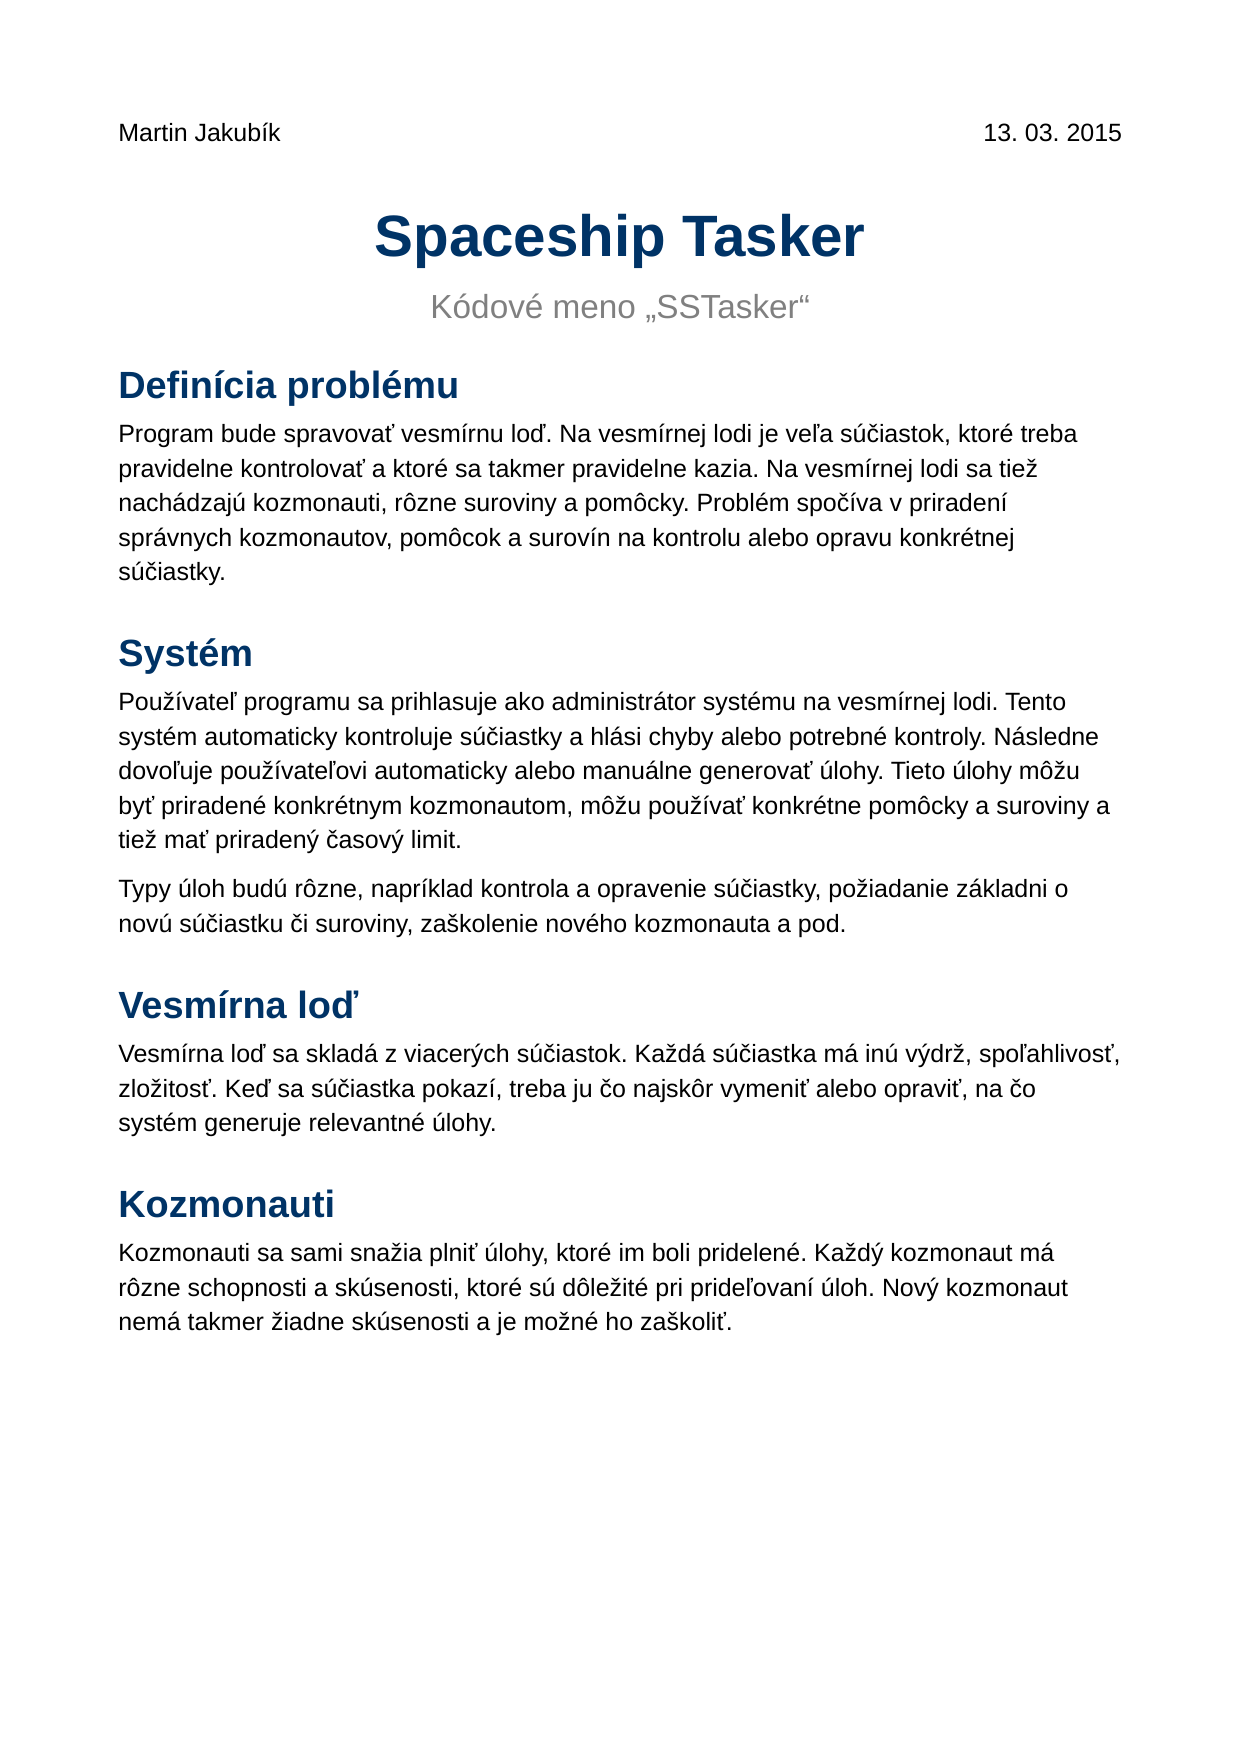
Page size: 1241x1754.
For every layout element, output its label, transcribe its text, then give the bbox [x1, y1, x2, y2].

title Spaceship Tasker [118, 201, 1122, 268]
subtitle Vesmírna loď [118, 983, 1122, 1027]
text Program bude spravovať vesmírnu loď. Na vesmírnej lodi je veľa súčiastok, ktoré treba pravidelne kontrolovať a ktoré sa takmer pravidelne kazia. Na vesmírnej lodi sa tiež nachádzajú kozmonauti, rôzne suroviny a pomôcky. Problém spočíva v priradení správnych kozmonautov, pomôcok a surovín na kontrolu alebo opravu konkrétnej súčiastky. [118, 419, 1122, 586]
text Kozmonauti sa sami snažia plniť úlohy, ktoré im boli pridelené. Každý kozmonaut má rôzne schopnosti a skúsenosti, ktoré sú dôležité pri prideľovaní úloh. Nový kozmonaut nemá takmer žiadne skúsenosti a je možné ho zaškoliť. [118, 1238, 1122, 1336]
text Vesmírna loď sa skladá z viacerých súčiastok. Každá súčiastka má inú výdrž, spoľahlivosť, zložitosť. Keď sa súčiastka pokazí, treba ju čo najskôr vymeniť alebo opraviť, na čo systém generuje relevantné úlohy. [118, 1039, 1122, 1137]
text Používateľ programu sa prihlasuje ako administrátor systému na vesmírnej lodi. Tento systém automaticky kontroluje súčiastky a hlási chyby alebo potrebné kontroly. Následne dovoľuje používateľovi automaticky alebo manuálne generovať úlohy. Tieto úlohy môžu byť priradené konkrétnym kozmonautom, môžu používať konkrétne pomôcky a suroviny a tiež mať priradený časový limit. [118, 687, 1122, 854]
subtitle Systém [118, 631, 1122, 675]
subtitle Definícia problému [118, 363, 1122, 407]
text Typy úloh budú rôzne, napríklad kontrola a opravenie súčiastky, požiadanie základni o novú súčiastku či suroviny, zaškolenie nového kozmonauta a pod. [118, 874, 1122, 938]
subtitle Kozmonauti [118, 1182, 1122, 1226]
subtitle Kódové meno „SSTasker“ [118, 287, 1122, 326]
